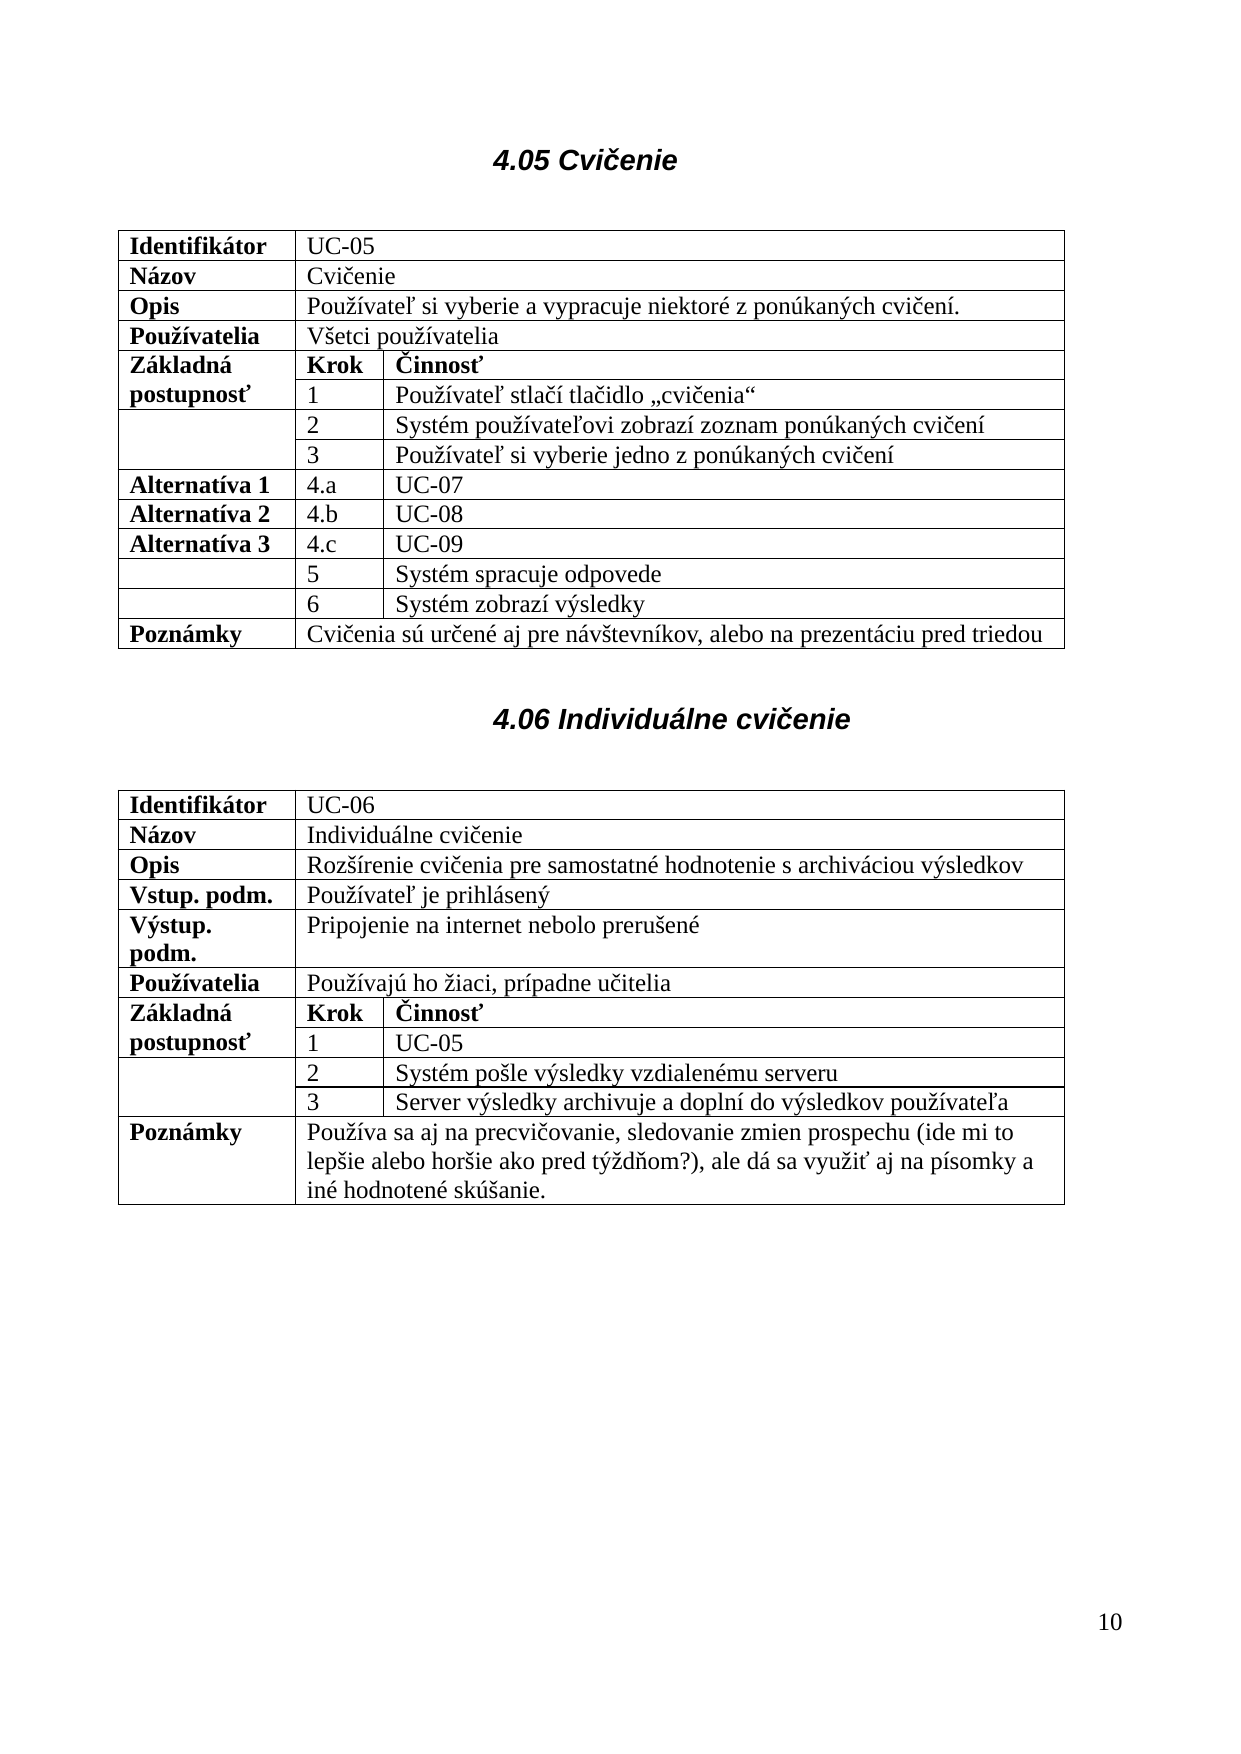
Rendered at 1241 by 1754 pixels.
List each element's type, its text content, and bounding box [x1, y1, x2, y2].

table_cell Vstup. podm. [119, 880, 295, 909]
table_cell 4.b [296, 500, 383, 528]
table_cell Používajú ho žiaci, prípadne učitelia [296, 968, 1064, 997]
table_cell Rozšírenie cvičenia pre samostatné hodnotenie s archiváciou výsledkov [296, 850, 1064, 879]
table_cell [119, 559, 295, 588]
subtitle 4.05 Cvičenie [493, 143, 1122, 177]
table_cell UC-08 [384, 500, 1064, 528]
table_cell 4.a [296, 470, 383, 498]
table_cell Používateľ si vyberie a vypracuje niektoré z ponúkaných cvičení. [296, 291, 1064, 320]
table_cell 6 [296, 589, 383, 618]
table_cell [119, 1086, 295, 1116]
table_cell Alternatíva 3 [119, 529, 295, 558]
table_cell 4.c [296, 529, 383, 558]
table_cell Používateľ si vyberie jedno z ponúkaných cvičení [384, 440, 1064, 469]
table_cell 5 [296, 559, 383, 588]
table_cell Server výsledky archivuje a doplní do výsledkov používateľa [384, 1088, 1064, 1116]
table_cell UC-09 [384, 529, 1064, 558]
table_cell Systém zobrazí výsledky [384, 589, 1064, 618]
table_cell Používateľ stlačí tlačidlo „cvičenia“ [384, 380, 1064, 409]
table_cell Používatelia [119, 321, 295, 349]
table_cell 1 [296, 380, 383, 409]
table_cell Používatelia [119, 968, 295, 997]
table_cell Základná postupnosť [119, 998, 295, 1057]
table_cell Opis [119, 291, 295, 320]
table_cell 2 [296, 1058, 383, 1086]
table_cell Základná postupnosť [119, 351, 295, 409]
table_cell Používa sa aj na precvičovanie, sledovanie zmien prospechu (ide mi to lepšie alebo horšie ako pred týždňom?), ale dá sa využiť aj na písomky a iné hodnotené skúšanie. [296, 1117, 1064, 1203]
table_cell Činnosť [384, 998, 1064, 1027]
table_cell Alternatíva 2 [119, 500, 295, 528]
table_cell Cvičenie [296, 261, 1064, 290]
table_cell 3 [296, 440, 383, 469]
table_cell Krok [296, 351, 383, 379]
table_cell Alternatíva 1 [119, 470, 295, 498]
subtitle 4.06 Individuálne cvičenie [493, 702, 1122, 736]
table_cell Poznámky [119, 619, 295, 647]
table_cell Používateľ je prihlásený [296, 880, 1064, 909]
table_header Identifikátor [119, 791, 295, 819]
table_cell UC-05 [384, 1028, 1064, 1057]
table_cell Systém spracuje odpovede [384, 559, 1064, 588]
table_header Identifikátor [119, 231, 295, 260]
table_cell [119, 439, 295, 469]
table_cell Výstup. podm. [119, 910, 295, 967]
table_header UC-05 [296, 231, 1064, 260]
table_cell Názov [119, 820, 295, 849]
table_cell [119, 589, 295, 618]
table_cell Všetci používatelia [296, 321, 1064, 349]
table_cell Individuálne cvičenie [296, 820, 1064, 849]
table_cell UC-07 [384, 470, 1064, 498]
table_cell Poznámky [119, 1117, 295, 1203]
table_cell [119, 410, 295, 439]
table_header UC-06 [296, 791, 1064, 819]
table_cell Činnosť [384, 351, 1064, 379]
table_cell Systém používateľovi zobrazí zoznam ponúkaných cvičení [384, 410, 1064, 439]
table_cell 1 [296, 1028, 383, 1057]
table_cell Opis [119, 850, 295, 879]
table_cell Krok [296, 998, 383, 1027]
table_cell 2 [296, 410, 383, 439]
table_cell Pripojenie na internet nebolo prerušené [296, 910, 1064, 967]
table_cell [119, 1058, 295, 1086]
table_cell Systém pošle výsledky vzdialenému serveru [384, 1058, 1064, 1086]
table_cell Cvičenia sú určené aj pre návštevníkov, alebo na prezentáciu pred triedou [296, 619, 1064, 647]
table_cell Názov [119, 261, 295, 290]
table_cell 3 [296, 1088, 383, 1116]
